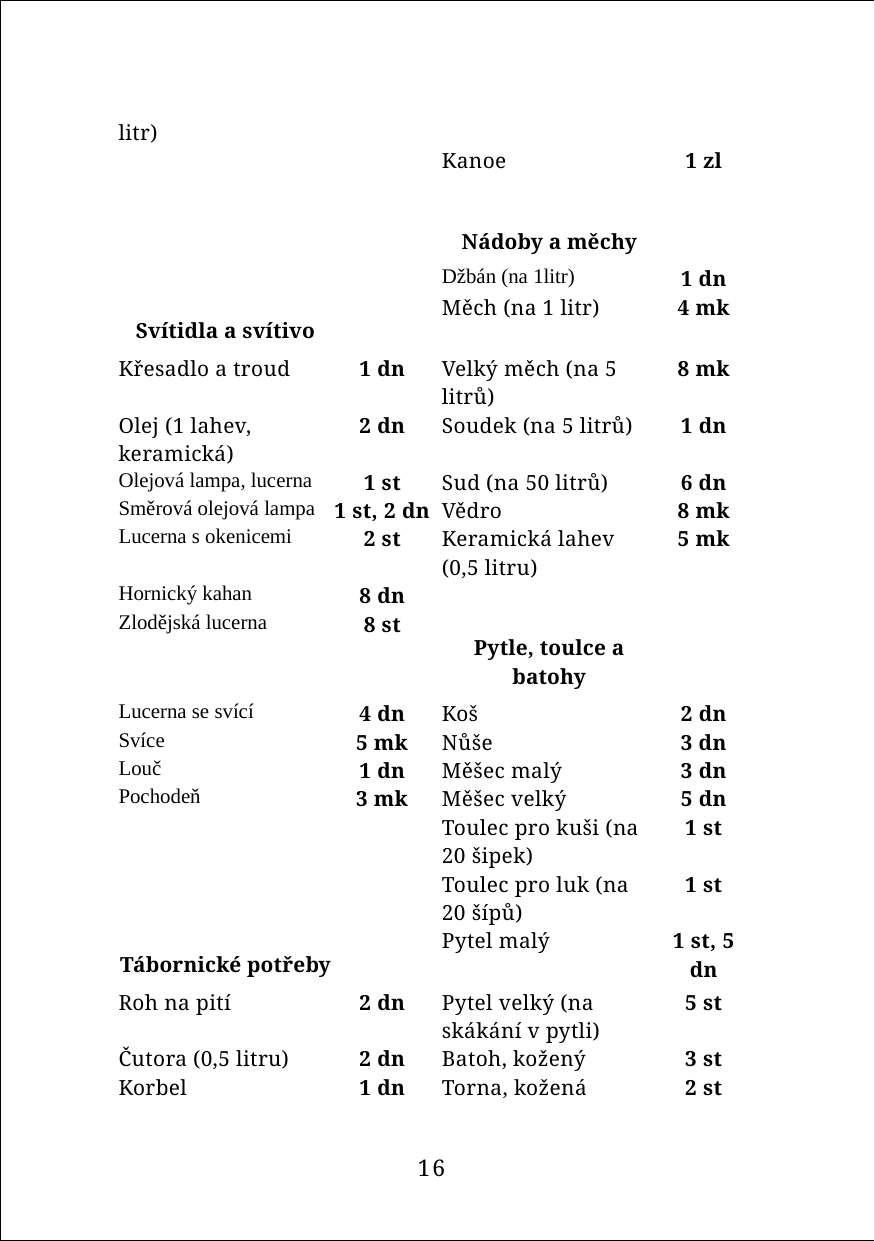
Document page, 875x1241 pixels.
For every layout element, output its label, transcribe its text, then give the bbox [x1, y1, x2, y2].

table_cell [118, 147, 332, 175]
table_cell 5 st [656, 988, 750, 1044]
table_cell 5 mk [656, 525, 750, 581]
table_cell 1 st [656, 870, 750, 927]
table_cell 1 zl [656, 147, 750, 175]
table_cell 1 dn [656, 411, 750, 468]
table_cell [437, 293, 442, 354]
table_cell [750, 756, 756, 784]
table_cell 8 st [333, 610, 431, 699]
table_cell Tábornické potřeby [118, 927, 332, 988]
table_cell [750, 468, 756, 496]
table_cell [442, 175, 656, 203]
table_cell [437, 988, 442, 1044]
table_cell [437, 785, 442, 813]
table_cell Soudek (na 5 litrů) [442, 411, 656, 468]
table_cell [750, 988, 756, 1044]
table_cell Vědro [442, 496, 656, 524]
table_cell [437, 175, 442, 203]
table_cell [431, 496, 437, 524]
table_cell Křesadlo a troud [118, 354, 332, 411]
table_cell [656, 175, 750, 203]
table_cell Roh na pití [118, 988, 332, 1044]
table_cell [431, 265, 437, 293]
table_cell Měšec velký [442, 785, 656, 813]
table_cell [750, 785, 756, 813]
table_cell [118, 204, 332, 264]
table_cell [656, 204, 750, 264]
table_cell Lucerna s okenicemi [118, 525, 332, 581]
table_cell [656, 610, 750, 699]
table_cell [750, 699, 756, 728]
table_cell [437, 756, 442, 784]
table_cell [437, 147, 442, 175]
table_cell [431, 354, 437, 411]
table_cell [437, 610, 442, 699]
table_cell Hornický kahan [118, 581, 332, 610]
table_cell 4 dn [333, 699, 431, 728]
table_cell [431, 411, 437, 468]
table_cell Torna, kožená [442, 1073, 656, 1101]
table_cell [750, 1073, 756, 1101]
table_cell Pytel malý [442, 927, 656, 988]
table_cell [431, 525, 437, 581]
table_cell Měšec malý [442, 756, 656, 784]
table_cell 2 dn [333, 1045, 431, 1073]
table_cell Měch (na 1 litr) [442, 293, 656, 354]
table_cell [750, 610, 756, 699]
table_cell 3 st [656, 1045, 750, 1073]
table_cell [437, 1073, 442, 1101]
table_cell 6 dn [656, 468, 750, 496]
table_cell Nůše [442, 728, 656, 756]
table_cell Pytel velký (na skákání v pytli) [442, 988, 656, 1044]
table_cell 1 st, 2 dn [333, 496, 431, 524]
table_cell Kanoe [442, 147, 656, 175]
table_cell [118, 265, 332, 293]
table_cell [437, 204, 442, 264]
table_cell 2 st [656, 1073, 750, 1101]
table_cell [431, 468, 437, 496]
table_cell Velký měch (na 5 litrů) [442, 354, 656, 411]
table_cell 1 st [333, 468, 431, 496]
table_cell Toulec pro kuši (na 20 šipek) [442, 813, 656, 870]
table_cell [333, 147, 431, 175]
table_cell Nádoby a měchy [442, 204, 656, 264]
table_cell Olej (1 lahev, keramická) [118, 411, 332, 468]
table_cell Pytle, toulce a batohy [442, 610, 656, 699]
table_cell Koš [442, 699, 656, 728]
table_cell Keramická lahev (0,5 litru) [442, 525, 656, 581]
table_cell Pochodeň [118, 785, 332, 813]
table_cell [750, 728, 756, 756]
table_cell [750, 204, 756, 264]
table_cell [333, 927, 431, 988]
table_cell 2 st [333, 525, 431, 581]
table_cell Džbán (na 1litr) [442, 265, 656, 293]
table_cell [750, 175, 756, 203]
table_cell [431, 699, 437, 728]
table_cell 2 dn [656, 699, 750, 728]
table_cell [431, 813, 437, 870]
table_cell [431, 175, 437, 203]
table_cell [431, 118, 437, 147]
table_cell [656, 581, 750, 610]
table_cell Lucerna se svící [118, 699, 332, 728]
table_cell [437, 728, 442, 756]
table_cell Olejová lampa, lucerna [118, 468, 332, 496]
table_cell Batoh, kožený [442, 1045, 656, 1073]
table_cell Zlodějská lucerna [118, 610, 332, 699]
table_cell 3 dn [656, 756, 750, 784]
table_cell [750, 147, 756, 175]
table_cell [437, 411, 442, 468]
table_cell 1 st, 5 dn [656, 927, 750, 988]
table_cell 1 dn [333, 756, 431, 784]
table_cell [750, 870, 756, 927]
table_cell [442, 118, 656, 147]
table_cell [333, 175, 431, 203]
table_cell [431, 293, 437, 354]
table_cell [333, 265, 431, 293]
table_cell [750, 265, 756, 293]
table_cell 1 dn [333, 354, 431, 411]
table_cell [333, 813, 431, 870]
table_cell [437, 354, 442, 411]
table_cell [118, 813, 332, 870]
table_cell [431, 147, 437, 175]
table_cell 2 dn [333, 988, 431, 1044]
table_cell [431, 927, 437, 988]
table_cell [431, 1045, 437, 1073]
table_cell [431, 581, 437, 610]
table_cell 1 dn [656, 265, 750, 293]
table_cell [333, 118, 431, 147]
table_cell [118, 175, 332, 203]
table_cell [437, 496, 442, 524]
table_cell 8 mk [656, 496, 750, 524]
table_cell Louč [118, 756, 332, 784]
table_cell Čutora (0,5 litru) [118, 1045, 332, 1073]
table_cell 1 st [656, 813, 750, 870]
table_cell [750, 927, 756, 988]
table_cell 5 mk [333, 728, 431, 756]
table_cell Svíce [118, 728, 332, 756]
table_cell [750, 1045, 756, 1073]
table_cell 2 dn [333, 411, 431, 468]
table_cell [750, 496, 756, 524]
table_cell Korbel [118, 1073, 332, 1101]
table_cell [431, 756, 437, 784]
table_cell [431, 610, 437, 699]
table_cell 3 mk [333, 785, 431, 813]
table_cell [750, 581, 756, 610]
table_cell [750, 411, 756, 468]
table_cell Svítidla a svítivo [118, 293, 332, 354]
table_cell [333, 204, 431, 264]
table_cell [118, 870, 332, 927]
table_cell 5 dn [656, 785, 750, 813]
table_cell 8 dn [333, 581, 431, 610]
table_cell [437, 927, 442, 988]
table_cell Sud (na 50 litrů) [442, 468, 656, 496]
table_cell [437, 813, 442, 870]
table_cell [333, 293, 431, 354]
table_cell [437, 525, 442, 581]
table_cell 4 mk [656, 293, 750, 354]
table_cell 3 dn [656, 728, 750, 756]
table_cell [437, 870, 442, 927]
table_cell [442, 581, 656, 610]
table_cell [750, 813, 756, 870]
table_cell [431, 728, 437, 756]
table_cell [431, 988, 437, 1044]
table_cell [431, 870, 437, 927]
table_cell [750, 118, 756, 147]
table_cell [437, 699, 442, 728]
table_cell [750, 525, 756, 581]
table_cell [750, 354, 756, 411]
table_cell litr) [118, 118, 332, 147]
table_cell [431, 1073, 437, 1101]
table_cell [437, 265, 442, 293]
table_cell [437, 118, 442, 147]
table_cell [750, 293, 756, 354]
table_cell [656, 118, 750, 147]
table_cell 1 dn [333, 1073, 431, 1101]
table_cell [333, 870, 431, 927]
table_cell Směrová olejová lampa [118, 496, 332, 524]
table_cell 8 mk [656, 354, 750, 411]
table_cell Toulec pro luk (na 20 šípů) [442, 870, 656, 927]
table_cell [437, 468, 442, 496]
table_cell [431, 785, 437, 813]
table_cell [437, 581, 442, 610]
table_cell [437, 1045, 442, 1073]
table_cell [431, 204, 437, 264]
